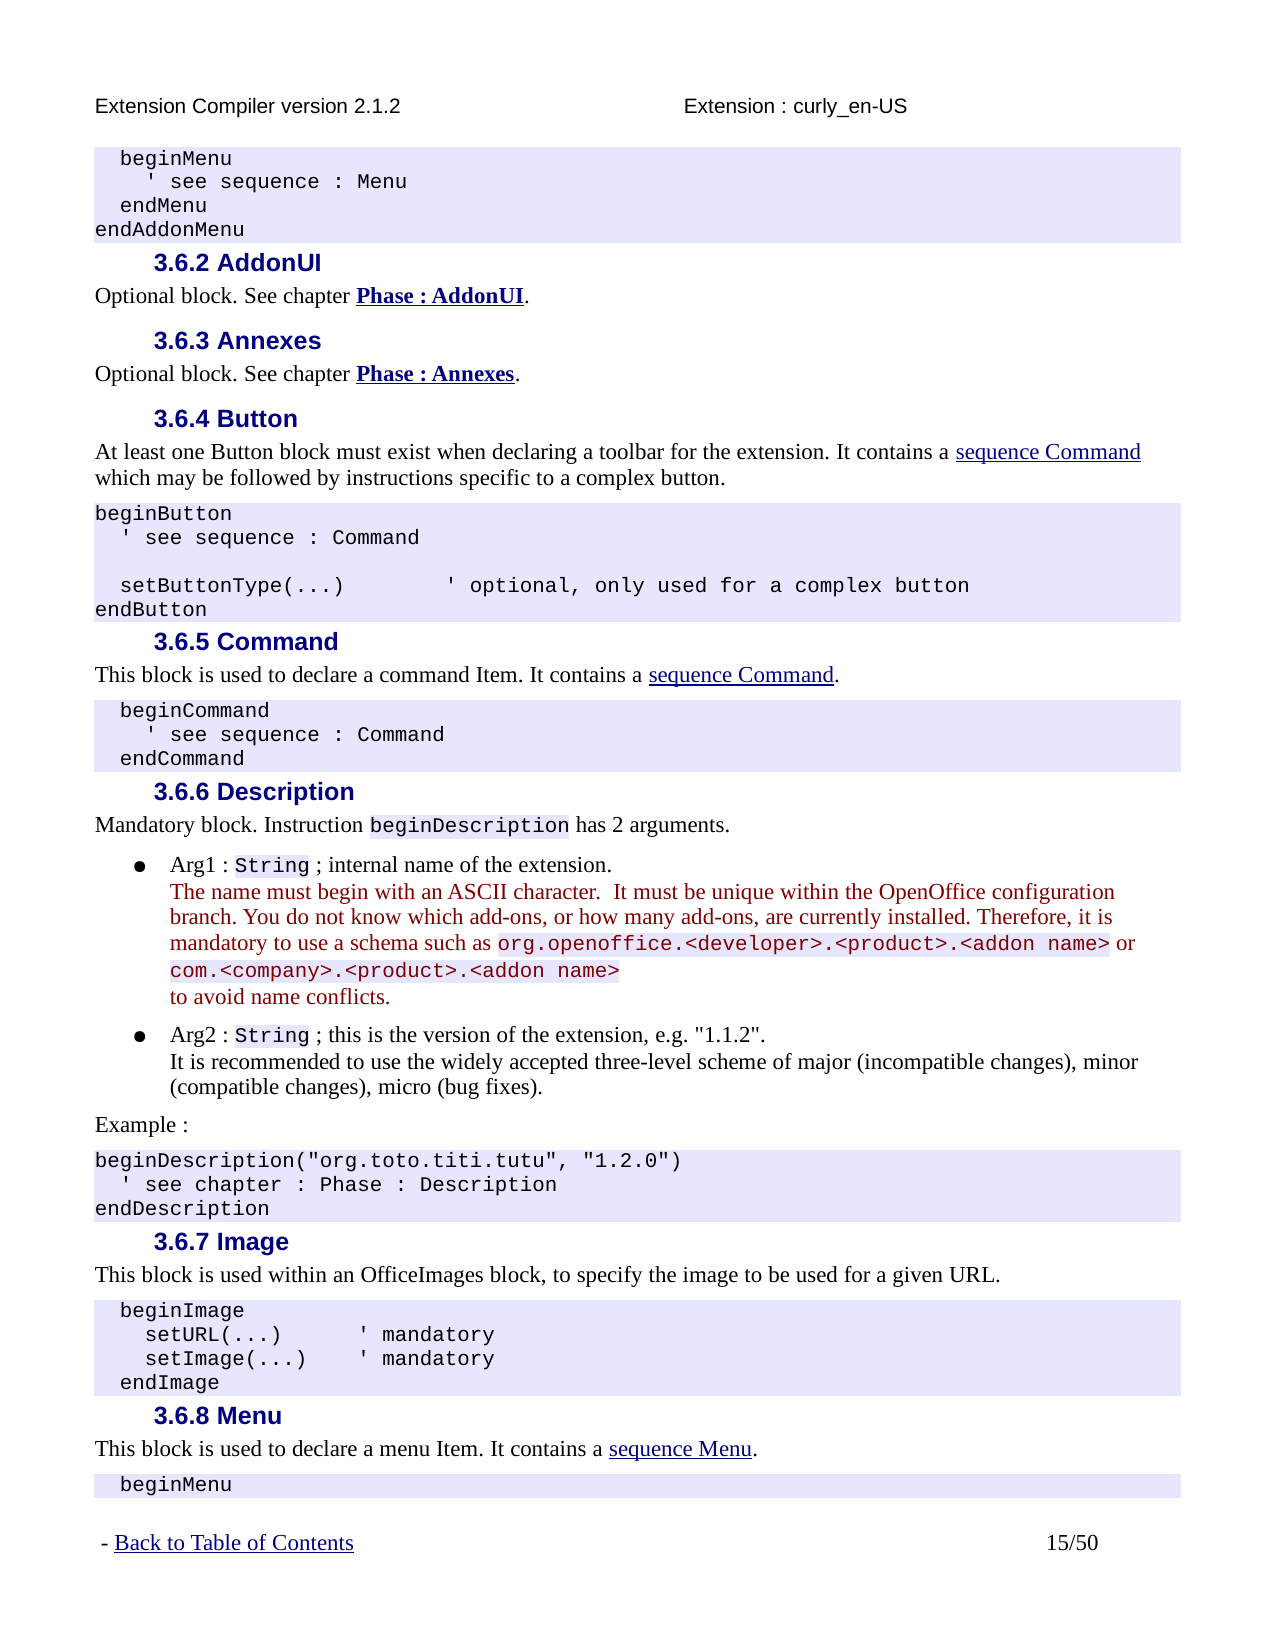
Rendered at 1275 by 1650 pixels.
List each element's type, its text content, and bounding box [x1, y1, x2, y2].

text Optional block. See chapter Phase : AddonUI. [94, 283, 1181, 309]
text setButtonType(...) ' optional, only used for a complex button [94, 574, 1181, 598]
text beginButton [94, 503, 1181, 527]
subtitle Button [153, 405, 1181, 433]
subtitle Command [153, 628, 1181, 656]
text ' see sequence : Command [94, 527, 1181, 551]
text beginMenu [94, 1474, 1181, 1498]
text setImage(...) ' mandatory [94, 1348, 1181, 1372]
text Example : [94, 1112, 1181, 1138]
subtitle Menu [153, 1402, 1181, 1430]
text This block is used to declare a menu Item. It contains a sequence Menu. [94, 1436, 1181, 1461]
text endImage [94, 1372, 1181, 1396]
text endButton [94, 598, 1181, 622]
text ' see chapter : Phase : Description [94, 1174, 1181, 1198]
list Arg2 : String ; this is the version of the extension, e.g. "1.1.2". It is recommended to use the widely accepted three-level scheme of major (incompatible changes), minor (compatible changes), micro (bug fixes). [132, 1022, 1181, 1099]
text endAddonMenu [94, 219, 1181, 243]
text This block is used within an OfficeImages block, to specify the image to be used for a given URL. [94, 1262, 1181, 1287]
text endCommand [94, 748, 1181, 772]
subtitle Image [153, 1228, 1181, 1256]
subtitle Annexes [153, 327, 1181, 355]
text beginImage [94, 1300, 1181, 1324]
text ' see sequence : Command [94, 724, 1181, 748]
text Mandatory block. Instruction beginDescription has 2 arguments. [94, 812, 1181, 839]
text endDescription [94, 1198, 1181, 1222]
subtitle Description [153, 778, 1181, 806]
text beginMenu [94, 147, 1181, 171]
text setURL(...) ' mandatory [94, 1324, 1181, 1348]
text beginDescription("org.toto.titi.tutu", "1.2.0") [94, 1150, 1181, 1174]
list Arg1 : String ; internal name of the extension. The name must begin with an ASCII character. It must be unique within the OpenOffice configuration branch. You do not know which add-ons, or how many add-ons, are currently installed. Therefore, it is mandatory to use a schema such as org.openoffice.<developer>.<product>.<addon name> or com.<company>.<product>.<addon name> to avoid name conflicts. [132, 852, 1181, 1009]
text beginCommand [94, 700, 1181, 724]
text Optional block. See chapter Phase : Annexes. [94, 361, 1181, 387]
text endMenu [94, 195, 1181, 219]
text At least one Button block must exist when declaring a toolbar for the extension. It contains a sequence Command which may be followed by instructions specific to a complex button. [94, 439, 1181, 490]
text This block is used to declare a command Item. It contains a sequence Command. [94, 662, 1181, 688]
text ' see sequence : Menu [94, 171, 1181, 195]
subtitle AddonUI [153, 249, 1181, 277]
